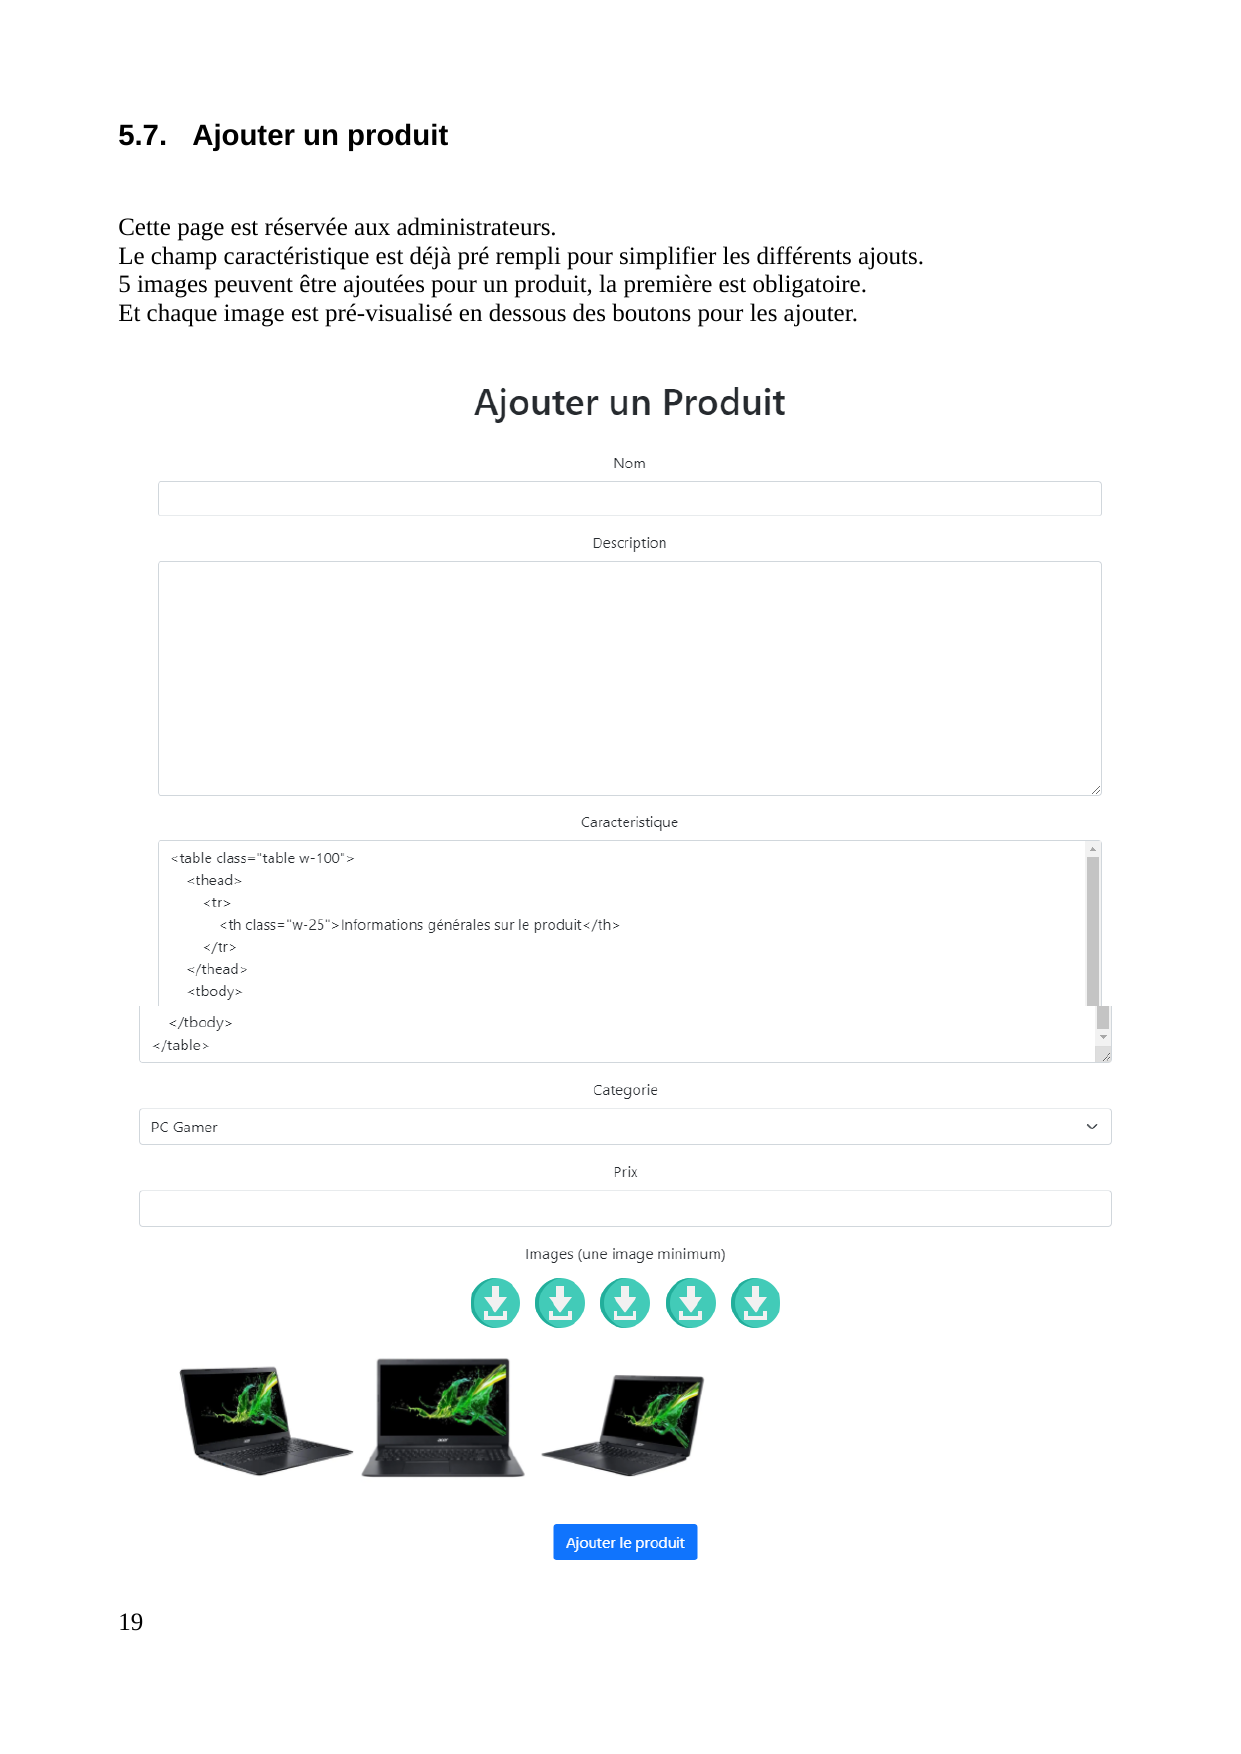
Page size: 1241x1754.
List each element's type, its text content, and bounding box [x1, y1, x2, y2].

text 5 images peuvent être ajoutées pour un produit, la première est obligatoire. [118, 269, 1122, 298]
text Et chaque image est pré-visualisé en dessous des boutons pour les ajouter. [118, 298, 1122, 327]
text Cette page est réservée aux administrateurs. [118, 212, 1122, 241]
subtitle Ajouter un produit [118, 118, 1122, 152]
picture [123, 344, 1128, 1579]
text Le champ caractéristique est déjà pré rempli pour simplifier les différents ajouts. [118, 241, 1122, 269]
